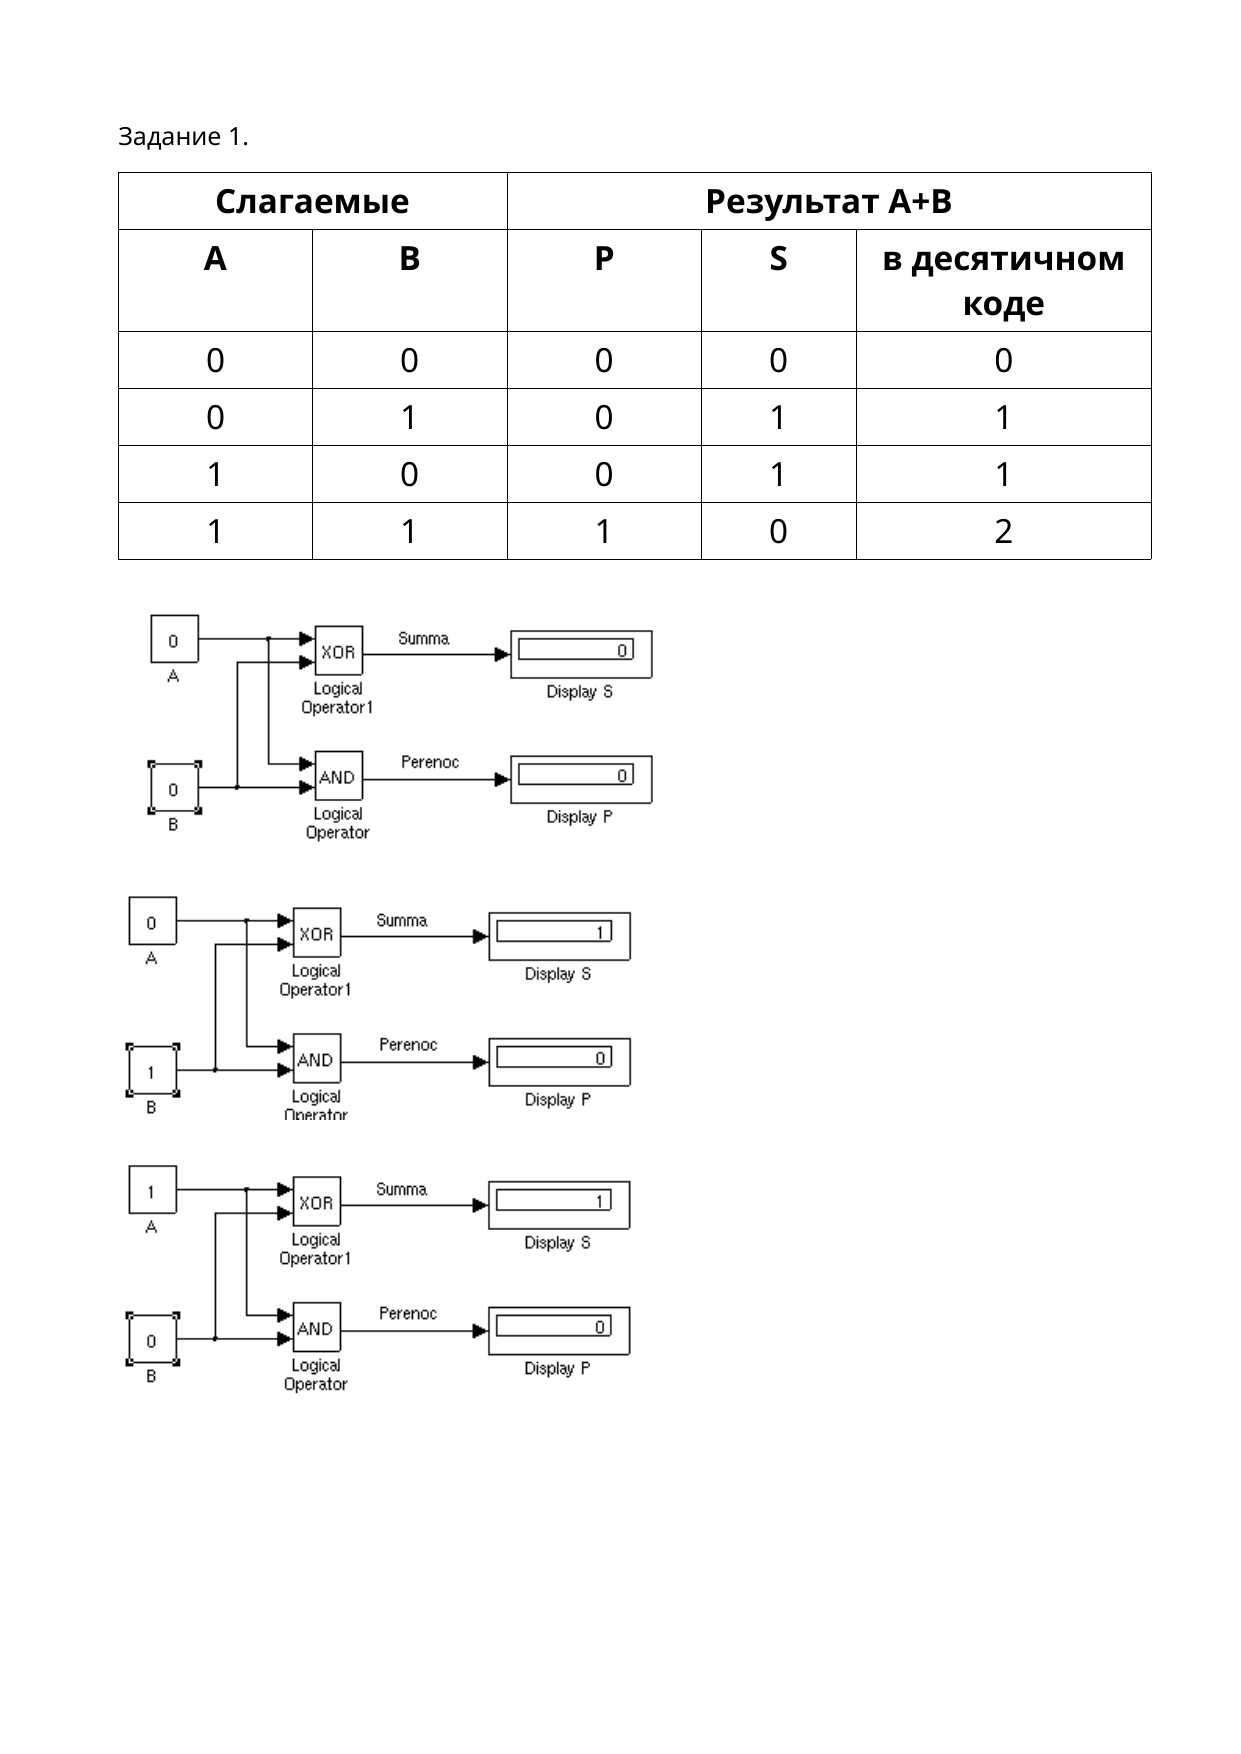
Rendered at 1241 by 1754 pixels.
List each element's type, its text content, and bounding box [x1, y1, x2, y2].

table_cell B [313, 230, 507, 331]
table_cell 1 [119, 446, 312, 502]
table_cell 0 [119, 389, 312, 445]
table_header Слагаемые [119, 173, 507, 229]
table_cell 1 [313, 389, 507, 445]
table_cell P [508, 230, 701, 331]
table_cell A [119, 230, 312, 331]
table_header Результат A+B [508, 173, 1151, 229]
table_cell 1 [857, 389, 1151, 445]
table_cell 0 [313, 332, 507, 388]
table_cell 0 [508, 332, 701, 388]
table_cell 0 [508, 389, 701, 445]
table_cell 1 [508, 503, 701, 559]
table_cell 1 [119, 503, 312, 559]
table_cell 1 [857, 446, 1151, 502]
table_cell 0 [508, 446, 701, 502]
table_cell 0 [857, 332, 1151, 388]
table_cell 0 [119, 332, 312, 388]
table_cell S [702, 230, 856, 331]
picture [118, 593, 678, 848]
table_cell 0 [313, 446, 507, 502]
picture [118, 882, 650, 1120]
table_cell 0 [702, 332, 856, 388]
text Задание 1. [118, 118, 1122, 152]
picture [118, 1153, 637, 1395]
table_cell 1 [702, 446, 856, 502]
table_cell 0 [702, 503, 856, 559]
table_cell 1 [702, 389, 856, 445]
table_cell 1 [313, 503, 507, 559]
table_cell в десятичном коде [857, 230, 1151, 331]
table_cell 2 [857, 503, 1151, 559]
